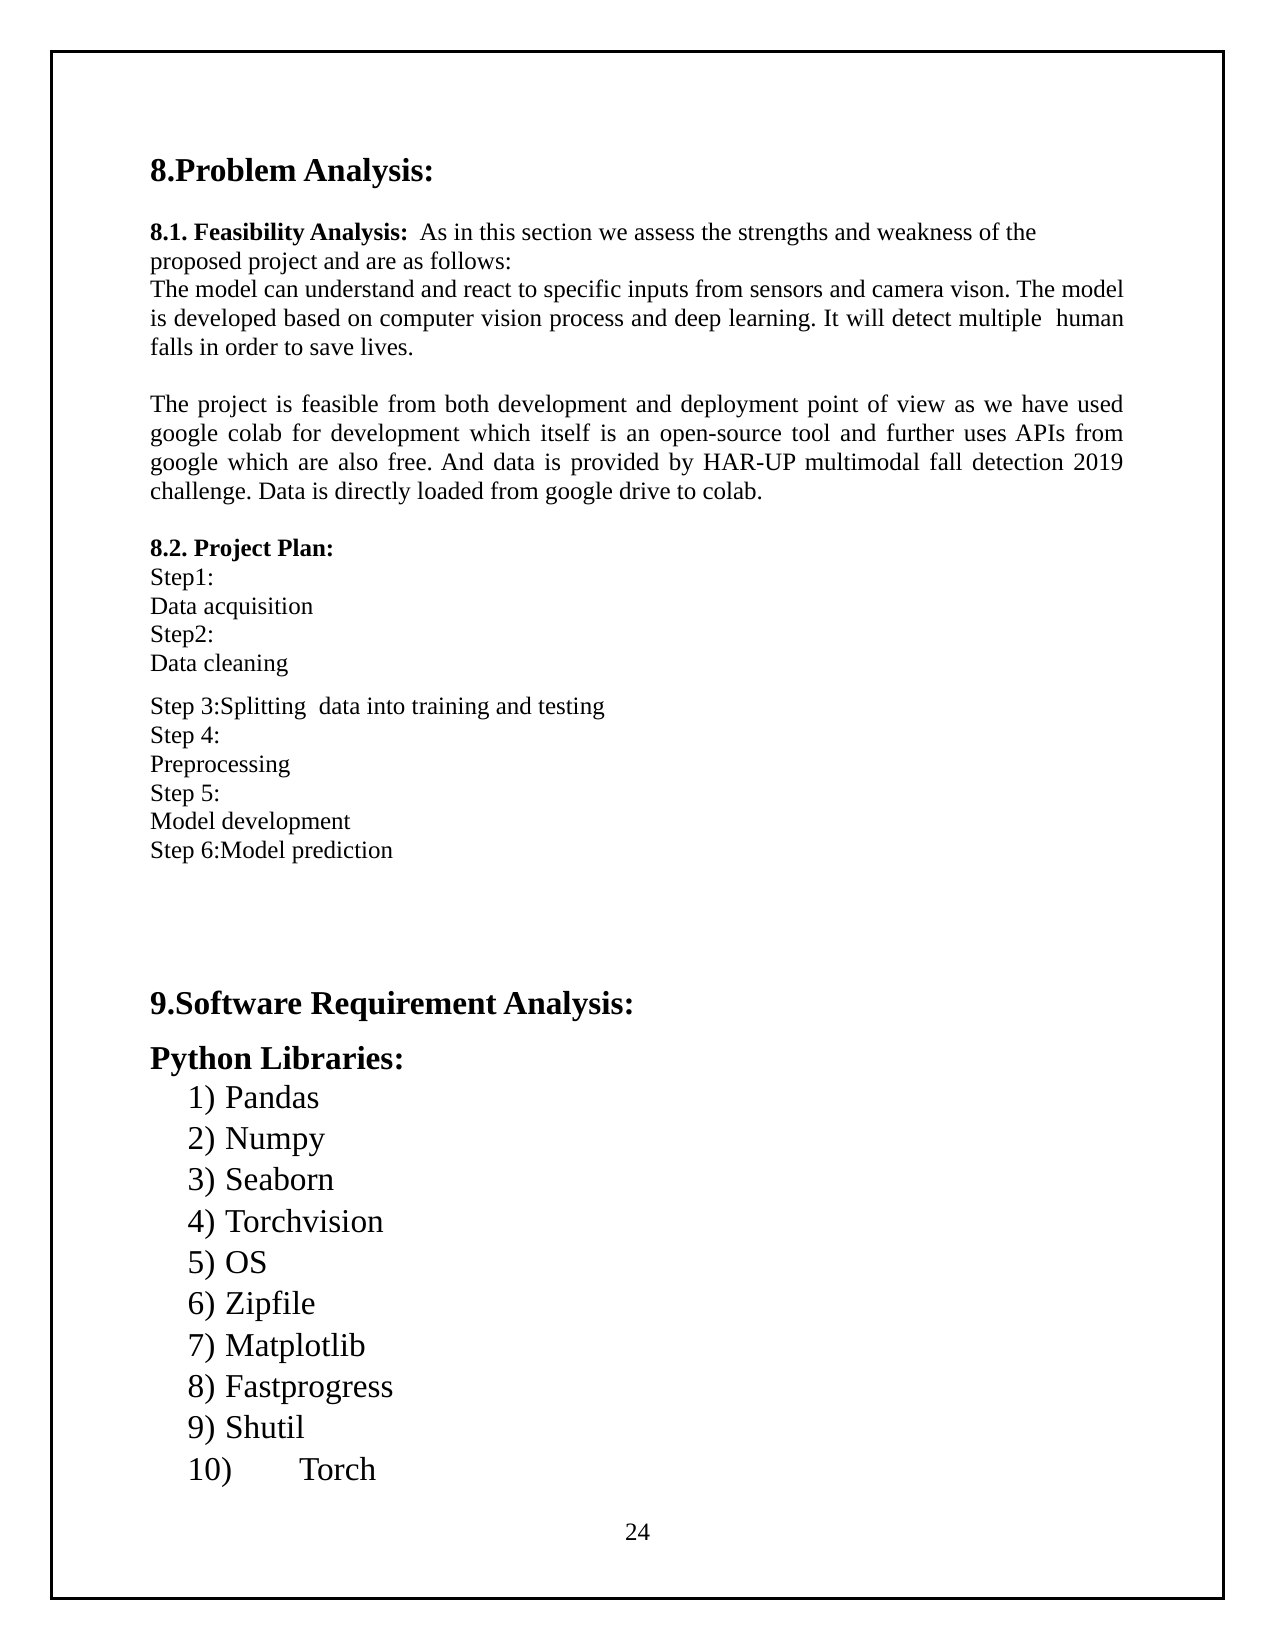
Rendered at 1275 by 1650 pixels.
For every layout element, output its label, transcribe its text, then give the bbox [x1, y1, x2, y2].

text 8.1. Feasibility Analysis: As in this section we assess the strengths and weakness of the proposed project and are as follows: [150, 188, 1125, 274]
text Step1: Data acquisition [150, 562, 1125, 619]
list Numpy [187, 1118, 1125, 1157]
text 9.Software Requirement Analysis: [150, 983, 1125, 1021]
list Seaborn [187, 1159, 1125, 1198]
text Preprocessing [150, 749, 1125, 778]
list Zipfile [187, 1284, 1125, 1322]
list Torch [187, 1449, 1125, 1487]
text Step 6:Model prediction [150, 835, 1125, 864]
text 8.2. Project Plan: [150, 533, 1125, 562]
text Step 4: [150, 720, 1125, 749]
text Step 5: [150, 778, 1125, 806]
text 8.Problem Analysis: [150, 150, 1125, 188]
list Pandas [187, 1077, 1125, 1115]
text Python Libraries: [150, 1038, 1125, 1077]
text Model development [150, 806, 1125, 835]
list Matplotlib [187, 1325, 1125, 1363]
list Shutil [187, 1408, 1125, 1446]
text Step 3:Splitting data into training and testing [150, 691, 1125, 720]
list Fastprogress [187, 1366, 1125, 1405]
text Step2: [150, 619, 1125, 648]
list OS [187, 1242, 1125, 1281]
list Torchvision [187, 1201, 1125, 1239]
text Data cleaning [150, 648, 1125, 677]
text The project is feasible from both development and deployment point of view as we have used google colab for development which itself is an open-source tool and further uses APIs from google which are also free. And data is provided by HAR-UP multimodal fall detection 2019 challenge. Data is directly loaded from google drive to colab. [150, 389, 1125, 504]
text The model can understand and react to specific inputs from sensors and camera vison. The model is developed based on computer vision process and deep learning. It will detect multiple human falls in order to save lives. [150, 274, 1125, 361]
